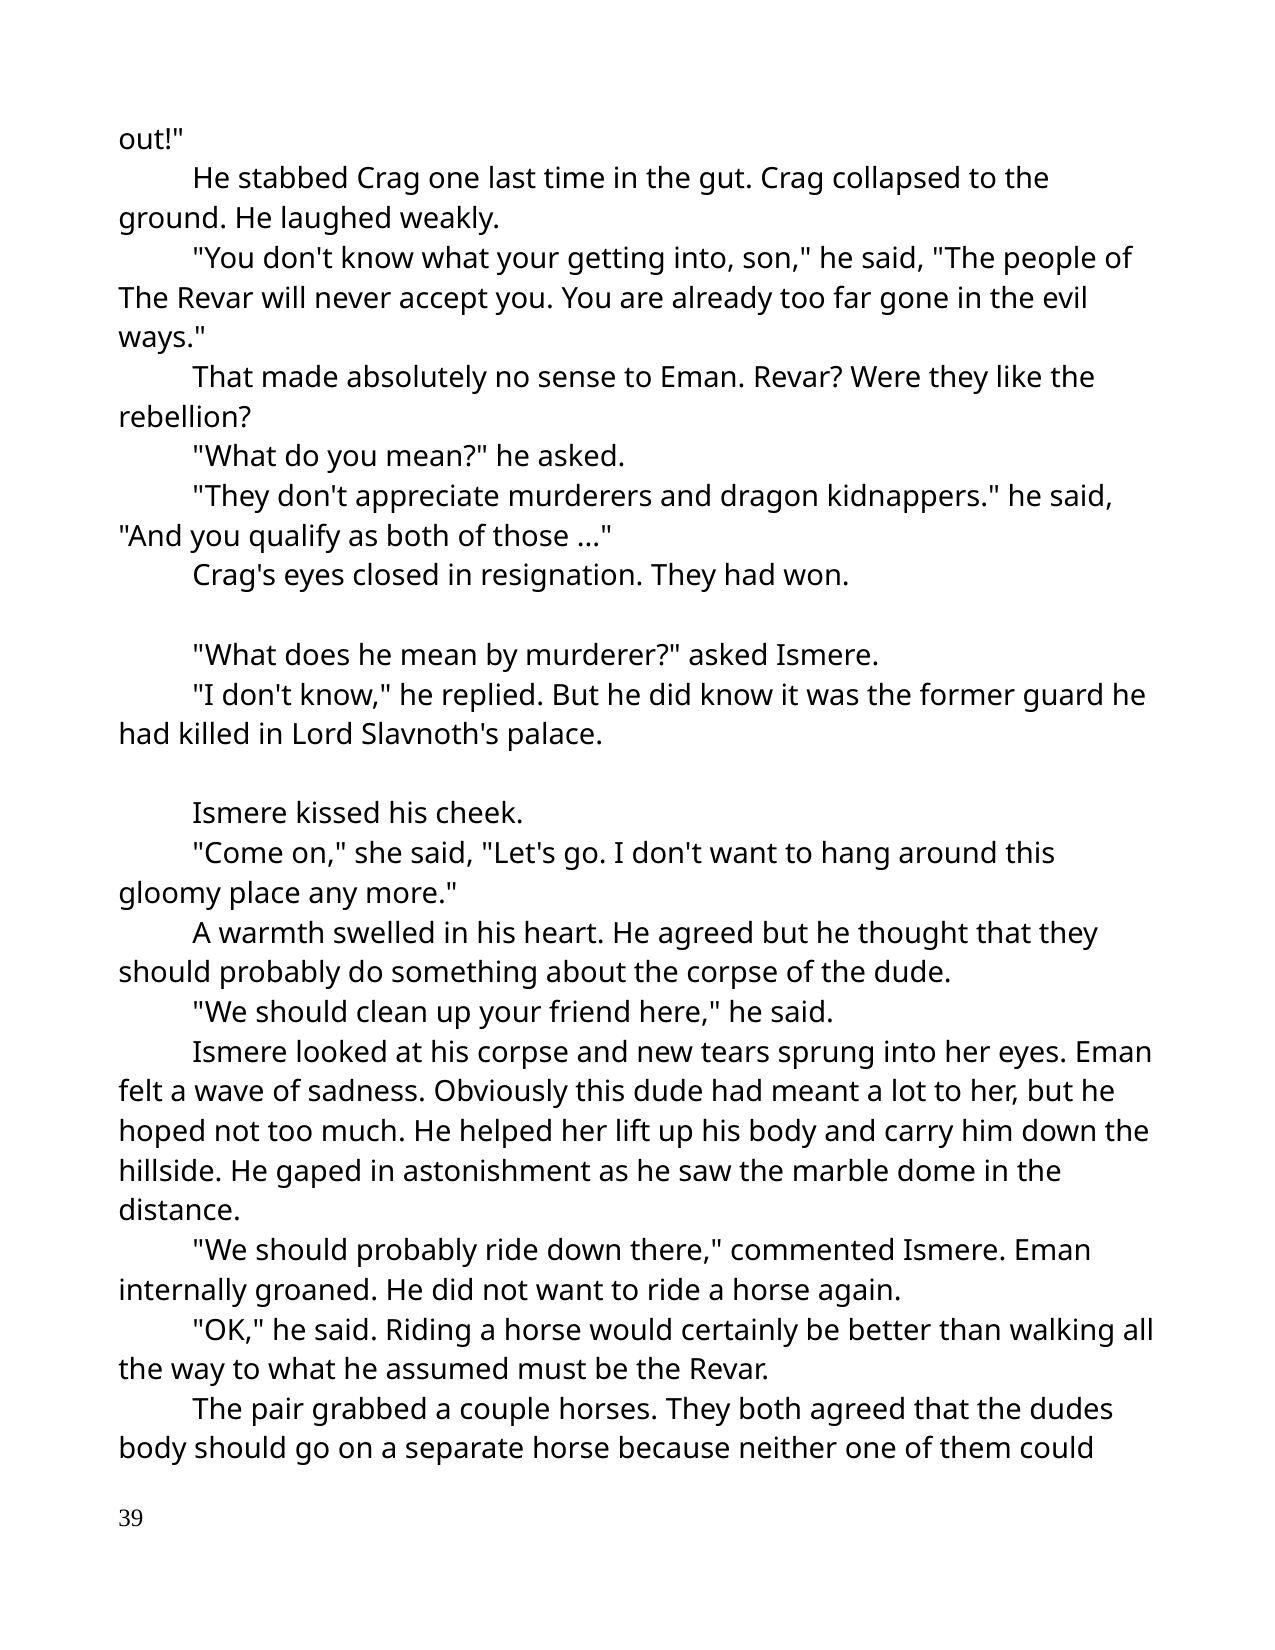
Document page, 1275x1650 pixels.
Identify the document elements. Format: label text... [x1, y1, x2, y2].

text out!" He stabbed Crag one last time in the gut. Crag collapsed to the ground. He laughed weakly. "You don't know what your getting into, son," he said, "The people of The Revar will never accept you. You are already too far gone in the evil ways." That made absolutely no sense to Eman. Revar? Were they like the rebellion? "What do you mean?" he asked. "They don't appreciate murderers and dragon kidnappers." he said, "And you qualify as both of those ..." Crag's eyes closed in resignation. They had won. [118, 118, 1157, 594]
text "What does he mean by murderer?" asked Ismere. "I don't know," he replied. But he did know it was the former guard he had killed in Lord Slavnoth's palace. Ismere kissed his cheek. "Come on," she said, "Let's go. I don't want to hang around this gloomy place any more." A warmth swelled in his heart. He agreed but he thought that they should probably do something about the corpse of the dude. "We should clean up your friend here," he said. Ismere looked at his corpse and new tears sprung into her eyes. Eman felt a wave of sadness. Obviously this dude had meant a lot to her, but he hoped not too much. He helped her lift up his body and carry him down the hillside. He gaped in astonishment as he saw the marble dome in the distance. "We should probably ride down there," commented Ismere. Eman internally groaned. He did not want to ride a horse again. "OK," he said. Riding a horse would certainly be better than walking all the way to what he assumed must be the Revar. The pair grabbed a couple horses. They both agreed that the dudes body should go on a separate horse because neither one of them could [118, 594, 1157, 1467]
